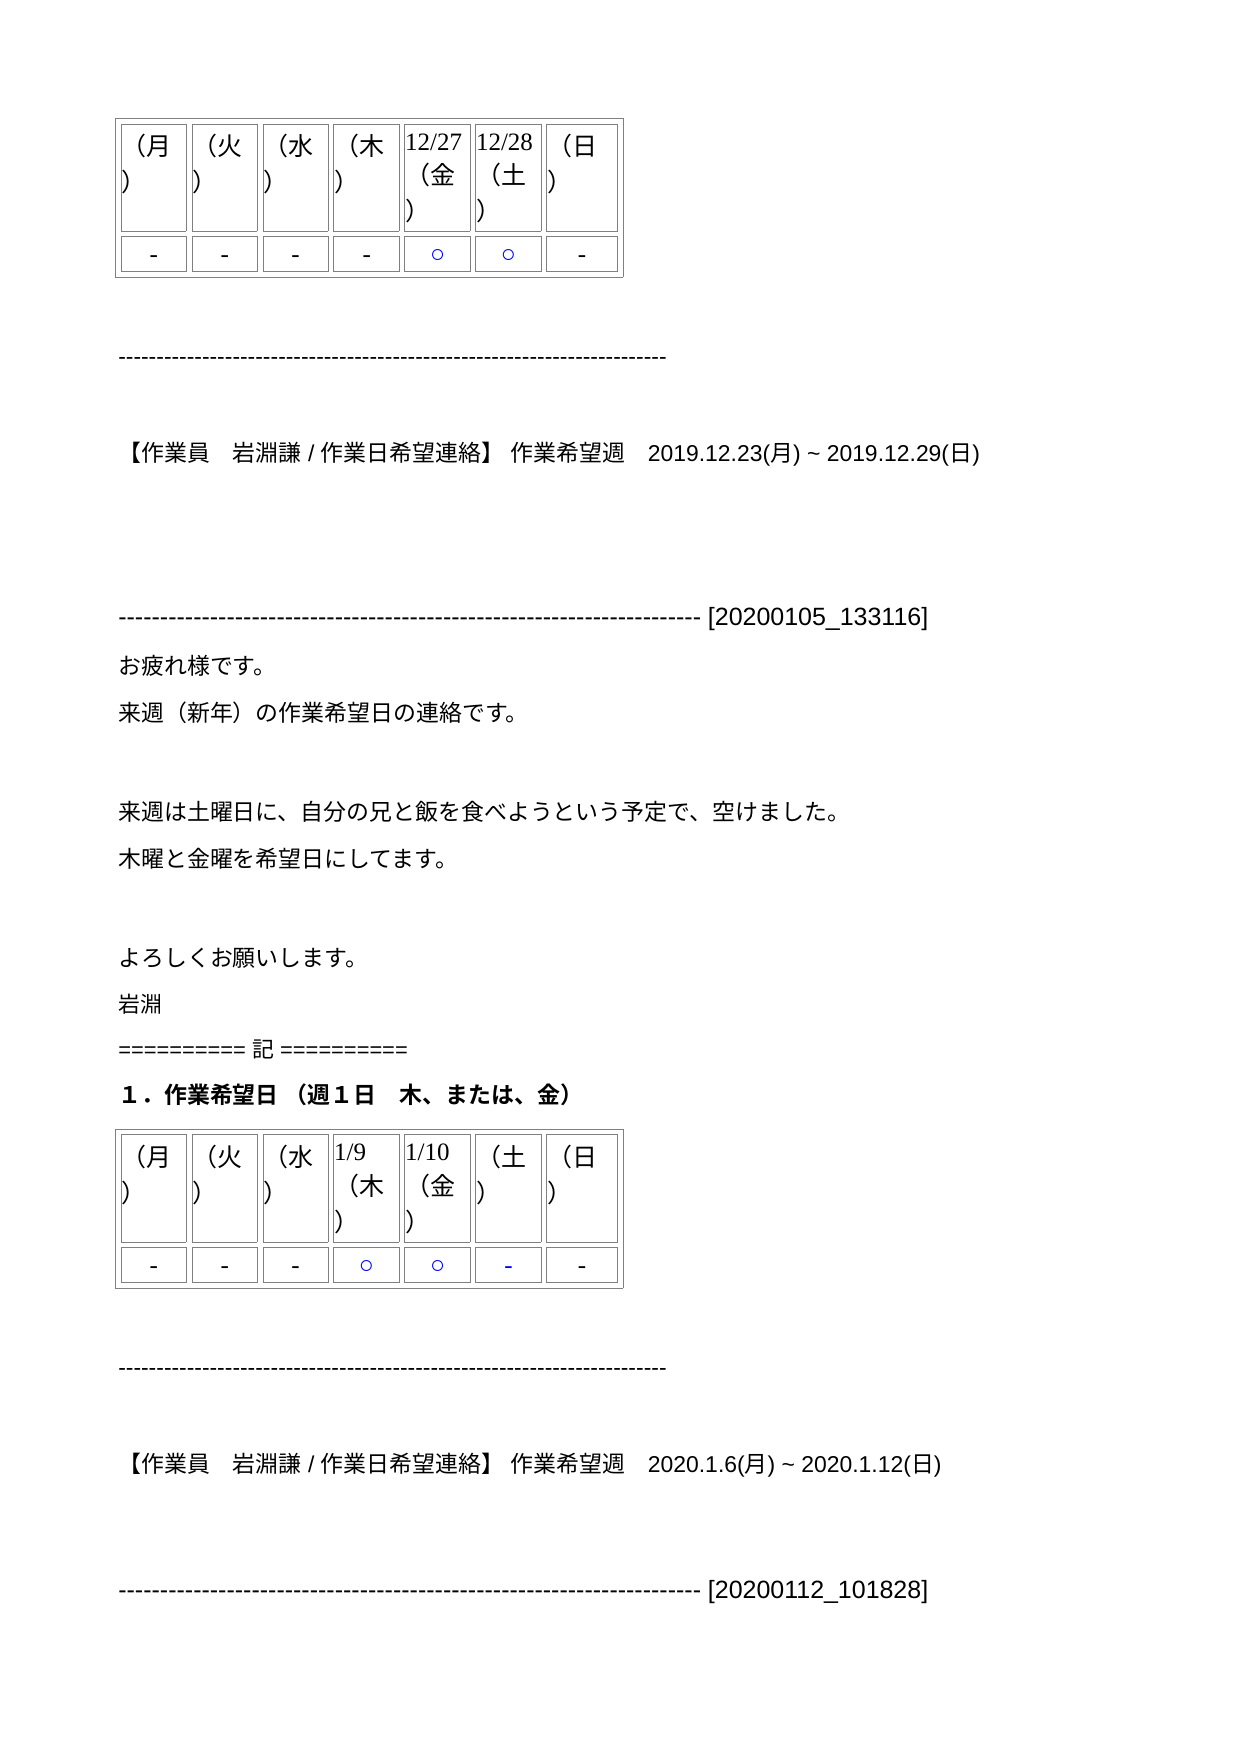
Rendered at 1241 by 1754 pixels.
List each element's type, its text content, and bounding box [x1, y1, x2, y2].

table_header （土） [473, 1130, 544, 1242]
table_header （火） [189, 119, 260, 231]
table_header （水） [260, 1130, 331, 1242]
table_cell - [189, 231, 260, 271]
table_cell - [189, 1242, 260, 1282]
table_cell - [122, 1248, 186, 1282]
table_header （日） [544, 1130, 620, 1242]
text ---------------------------------------------------------------------- [20200105_133116] [118, 602, 1122, 631]
table_header （木） [331, 119, 402, 231]
text 木曜と金曜を希望日にしてます。 [118, 846, 1122, 872]
table_header （月） [118, 1130, 189, 1242]
text 来週（新年）の作業希望日の連絡です。 [118, 700, 1122, 727]
table_header （月） [118, 119, 189, 231]
table_cell - [122, 237, 186, 271]
table_cell - [193, 1248, 257, 1282]
table_cell - [476, 1248, 541, 1282]
table_cell - [334, 237, 399, 271]
table_cell - [193, 237, 257, 271]
table_cell - [264, 237, 328, 271]
text ------------------------------------------------------------------------ [118, 1354, 1122, 1380]
table_cell ○ [331, 1242, 402, 1282]
text 【作業員 岩淵謙 / 作業日希望連絡】 作業希望週 2019.12.23(月) ~ 2019.12.29(日) [118, 440, 1122, 467]
table_cell - [544, 1242, 620, 1282]
text よろしくお願いします。 [118, 944, 1122, 971]
table_cell - [544, 231, 620, 271]
text ---------------------------------------------------------------------- [20200112_101828] [118, 1575, 1122, 1603]
table_cell ○ [402, 1242, 473, 1282]
text ------------------------------------------------------------------------ [118, 343, 1122, 369]
text 来週は土曜日に、自分の兄と飯を食べようという予定で、空けました。 [118, 799, 1122, 825]
table_header 1/10（金） [402, 1130, 473, 1242]
table_header （水） [260, 119, 331, 231]
table_header （火） [189, 1130, 260, 1242]
table_cell ○ [473, 231, 544, 271]
table_cell - [331, 231, 402, 271]
table_cell - [118, 1242, 189, 1282]
table_header 1/9（木） [331, 1130, 402, 1242]
table_cell - [547, 237, 617, 271]
text １．作業希望日 （週１日 木、または、金） [118, 1082, 1122, 1108]
text ========== 記 ========== [118, 1037, 1122, 1062]
table_cell ○ [402, 231, 473, 271]
table_cell - [547, 1248, 617, 1282]
text お疲れ様です。 [118, 653, 1122, 680]
table_header 12/28（土） [473, 119, 544, 231]
table_cell - [118, 231, 189, 271]
table_header 12/27（金） [402, 119, 473, 231]
table_cell - [260, 1242, 331, 1282]
text 【作業員 岩淵謙 / 作業日希望連絡】 作業希望週 2020.1.6(月) ~ 2020.1.12(日) [118, 1451, 1122, 1477]
text 岩淵 [118, 992, 1122, 1017]
table_cell - [264, 1248, 328, 1282]
table_header （日） [544, 119, 620, 231]
table_cell - [473, 1242, 544, 1282]
table_cell - [260, 231, 331, 271]
